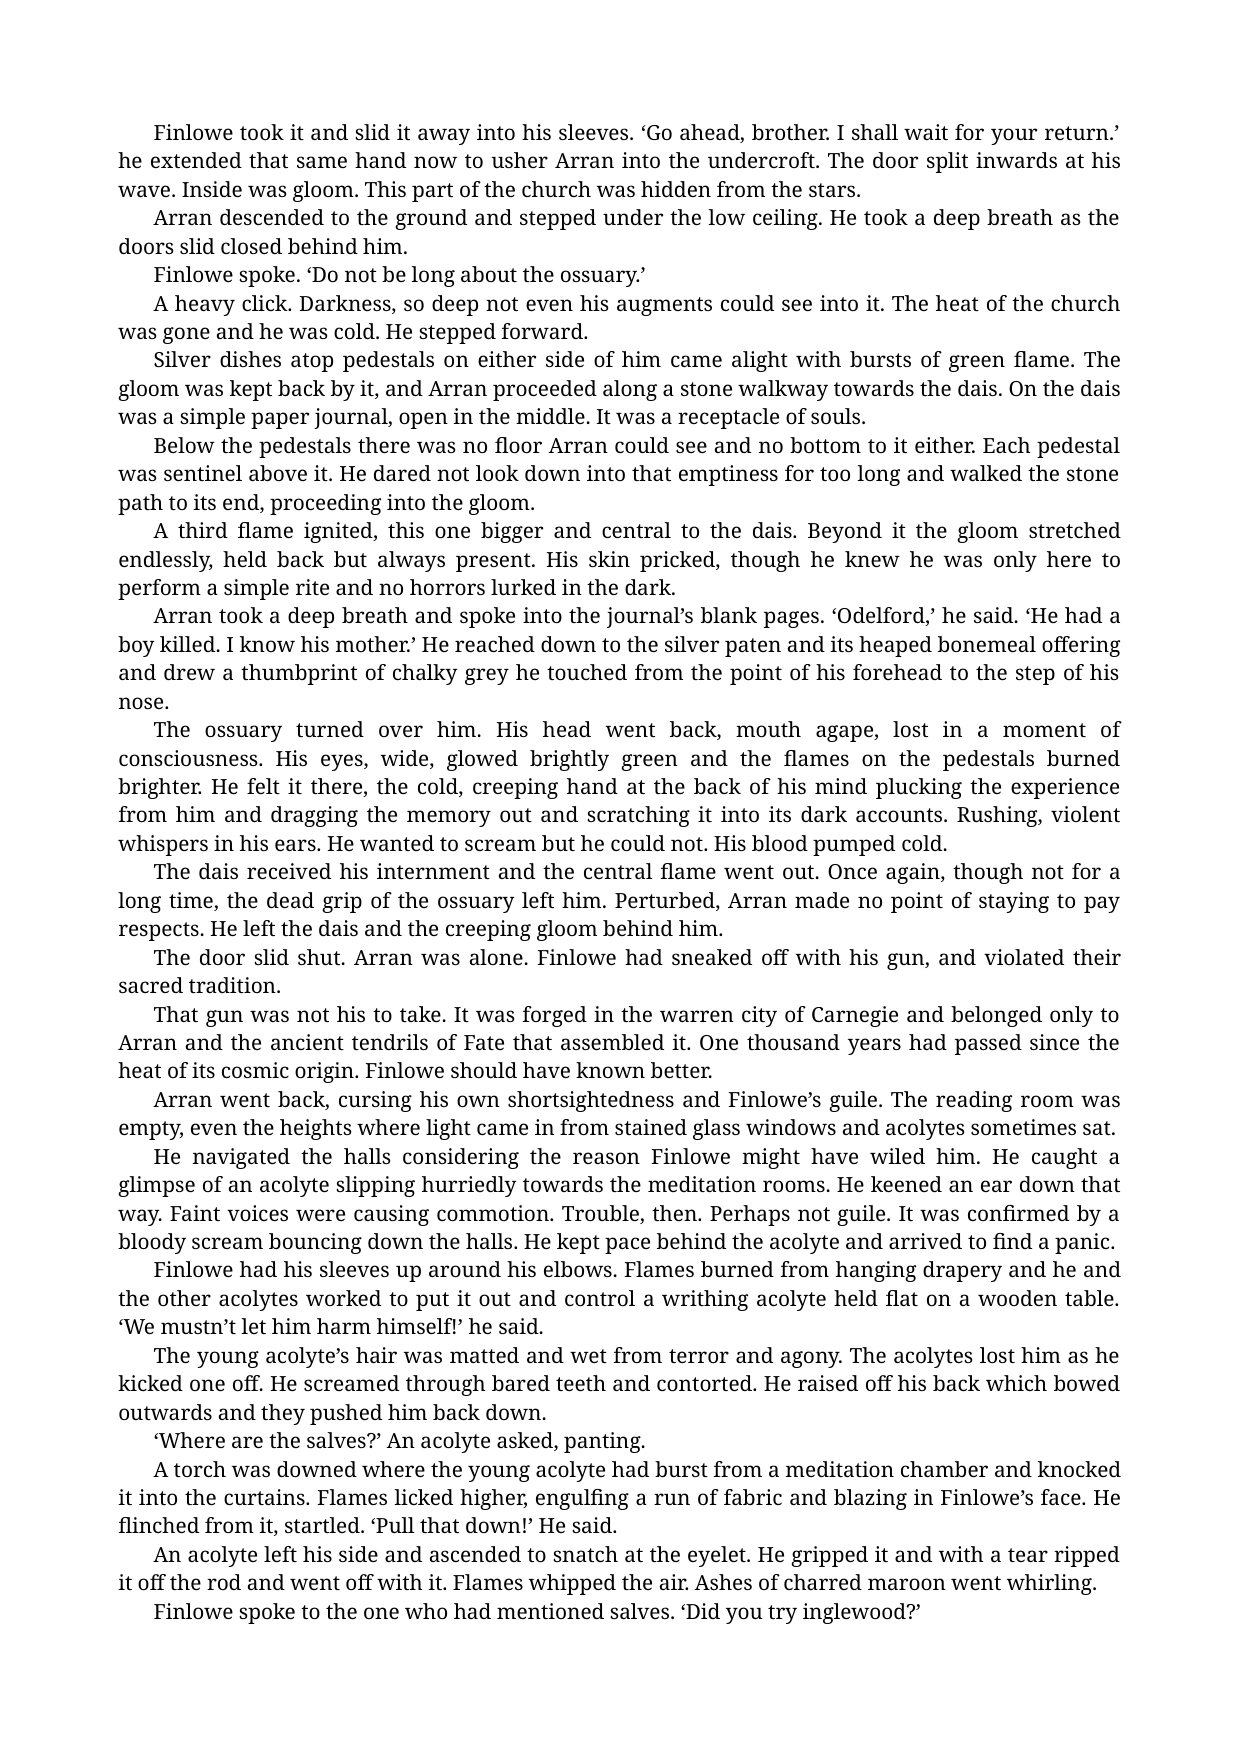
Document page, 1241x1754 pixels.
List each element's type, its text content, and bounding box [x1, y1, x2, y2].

text The dais received his internment and the central flame went out. Once again, though not for a long time, the dead grip of the ossuary left him. Perturbed, Arran made no point of staying to pay respects. He left the dais and the creeping gloom behind him. [118, 857, 1122, 943]
text Silver dishes atop pedestals on either side of him came alight with bursts of green flame. The gloom was kept back by it, and Arran proceeded along a stone walkway towards the dais. On the dais was a simple paper journal, open in the middle. It was a receptacle of souls. [118, 346, 1122, 431]
text Arran went back, cursing his own shortsightedness and Finlowe’s guile. The reading room was empty, even the heights where light came in from stained glass windows and acolytes sometimes sat. [118, 1085, 1122, 1142]
text A torch was downed where the young acolyte had burst from a meditation chamber and knocked it into the curtains. Flames licked higher, engulfing a run of fabric and blazing in Finlowe’s face. He flinched from it, startled. ‘Pull that down!’ He said. [118, 1455, 1122, 1540]
text Arran descended to the ground and stepped under the low ceiling. He took a deep breath as the doors slid closed behind him. [118, 203, 1122, 260]
text An acolyte left his side and ascended to snatch at the eyelet. He gripped it and with a tear ripped it off the rod and went off with it. Flames whipped the air. Ashes of charred maroon went whirling. [118, 1540, 1122, 1597]
text The door slid shut. Arran was alone. Finlowe had sneaked off with his gun, and violated their sacred tradition. [118, 943, 1122, 1000]
text The young acolyte’s hair was matted and wet from terror and agony. The acolytes lost him as he kicked one off. He screamed through bared teeth and contorted. He raised off his back which bowed outwards and they pushed him back down. [118, 1341, 1122, 1426]
text The ossuary turned over him. His head went back, mouth agape, lost in a moment of consciousness. His eyes, wide, glowed brightly green and the flames on the pedestals burned brighter. He felt it there, the cold, creeping hand at the back of his mind plucking the experience from him and dragging the memory out and scratching it into its dark accounts. Rushing, violent whispers in his ears. He wanted to scream but he could not. His blood pumped cold. [118, 715, 1122, 857]
text Finlowe spoke. ‘Do not be long about the ossuary.’ [118, 260, 1122, 289]
text Finlowe had his sleeves up around his elbows. Flames burned from hanging drapery and he and the other acolytes worked to put it out and control a writhing acolyte held flat on a wooden table. ‘We mustn’t let him harm himself!’ he said. [118, 1256, 1122, 1341]
text Finlowe spoke to the one who had mentioned salves. ‘Did you try inglewood?’ [118, 1597, 1122, 1625]
text That gun was not his to take. It was forged in the warren city of Carnegie and belonged only to Arran and the ancient tendrils of Fate that assembled it. One thousand years had passed since the heat of its cosmic origin. Finlowe should have known better. [118, 1000, 1122, 1085]
text Below the pedestals there was no floor Arran could see and no bottom to it either. Each pedestal was sentinel above it. He dared not look down into that emptiness for too long and walked the stone path to its end, proceeding into the gloom. [118, 431, 1122, 516]
text Finlowe took it and slid it away into his sleeves. ‘Go ahead, brother. I shall wait for your return.’ he extended that same hand now to usher Arran into the undercroft. The door split inwards at his wave. Inside was gloom. This part of the church was hidden from the stars. [118, 118, 1122, 203]
text Arran took a deep breath and spoke into the journal’s blank pages. ‘Odelford,’ he said. ‘He had a boy killed. I know his mother.’ He reached down to the silver paten and its heaped bonemeal offering and drew a thumbprint of chalky grey he touched from the point of his forehead to the step of his nose. [118, 602, 1122, 715]
text He navigated the halls considering the reason Finlowe might have wiled him. He caught a glimpse of an acolyte slipping hurriedly towards the meditation rooms. He keened an ear down that way. Faint voices were causing commotion. Trouble, then. Perhaps not guile. It was confirmed by a bloody scream bouncing down the halls. He kept pace behind the acolyte and arrived to find a panic. [118, 1142, 1122, 1256]
text A heavy click. Darkness, so deep not even his augments could see into it. The heat of the church was gone and he was cold. He stepped forward. [118, 289, 1122, 346]
text ‘Where are the salves?’ An acolyte asked, panting. [118, 1426, 1122, 1455]
text A third flame ignited, this one bigger and central to the dais. Beyond it the gloom stretched endlessly, held back but always present. His skin pricked, though he knew he was only here to perform a simple rite and no horrors lurked in the dark. [118, 516, 1122, 602]
